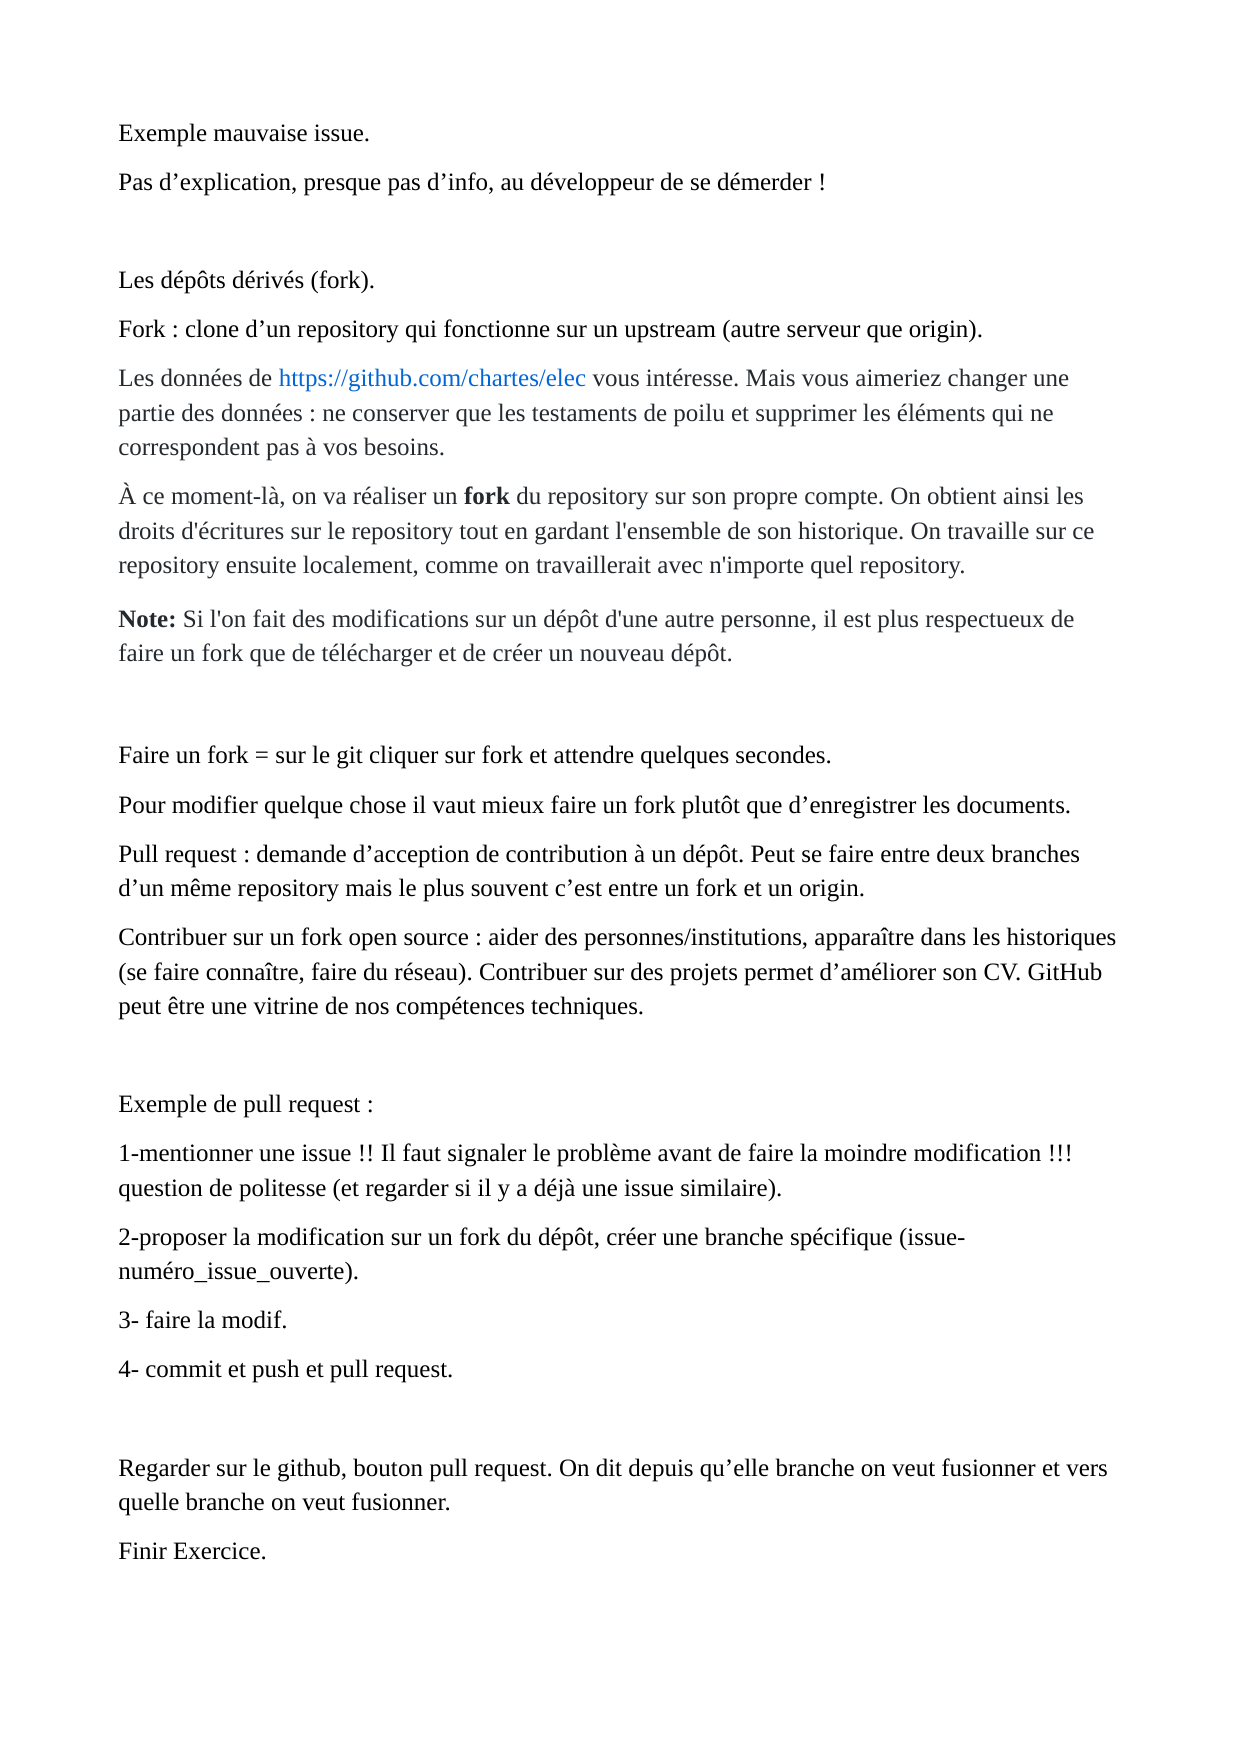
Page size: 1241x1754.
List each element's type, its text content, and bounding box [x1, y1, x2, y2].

text Fork : clone d’un repository qui fonctionne sur un upstream (autre serveur que origin). [118, 314, 1122, 343]
text À ce moment-là, on va réaliser un fork du repository sur son propre compte. On obtient ainsi les droits d'écritures sur le repository tout en gardant l'ensemble de son historique. On travaille sur ce repository ensuite localement, comme on travaillerait avec n'importe quel repository. [118, 481, 1122, 579]
text 2-proposer la modification sur un fork du dépôt, créer une branche spécifique (issue-numéro_issue_ouverte). [118, 1222, 1122, 1285]
text Faire un fork = sur le git cliquer sur fork et attendre quelques secondes. [118, 741, 1122, 769]
text Finir Exercice. [118, 1536, 1122, 1565]
text Les données de https://github.com/chartes/elec vous intéresse. Mais vous aimeriez changer une partie des données : ne conserver que les testaments de poilu et supprimer les éléments qui ne correspondent pas à vos besoins. [118, 363, 1122, 461]
text Note: Si l'on fait des modifications sur un dépôt d'une autre personne, il est plus respectueux de faire un fork que de télécharger et de créer un nouveau dépôt. [118, 604, 1122, 667]
text Pour modifier quelque chose il vaut mieux faire un fork plutôt que d’enregistrer les documents. [118, 790, 1122, 818]
text Regarder sur le github, bouton pull request. On dit depuis qu’elle branche on veut fusionner et vers quelle branche on veut fusionner. [118, 1453, 1122, 1516]
text Exemple de pull request : [118, 1089, 1122, 1118]
text 4- commit et push et pull request. [118, 1354, 1122, 1383]
text 3- faire la modif. [118, 1306, 1122, 1334]
text 1-mentionner une issue !! Il faut signaler le problème avant de faire la moindre modification !!! question de politesse (et regarder si il y a déjà une issue similaire). [118, 1138, 1122, 1202]
text Les dépôts dérivés (fork). [118, 265, 1122, 294]
text Pull request : demande d’acception de contribution à un dépôt. Peut se faire entre deux branches d’un même repository mais le plus souvent c’est entre un fork et un origin. [118, 839, 1122, 902]
text Pas d’explication, presque pas d’info, au développeur de se démerder ! [118, 167, 1122, 196]
text Exemple mauvaise issue. [118, 118, 1122, 147]
text Contribuer sur un fork open source : aider des personnes/institutions, apparaître dans les historiques (se faire connaître, faire du réseau). Contribuer sur des projets permet d’améliorer son CV. GitHub peut être une vitrine de nos compétences techniques. [118, 922, 1122, 1020]
